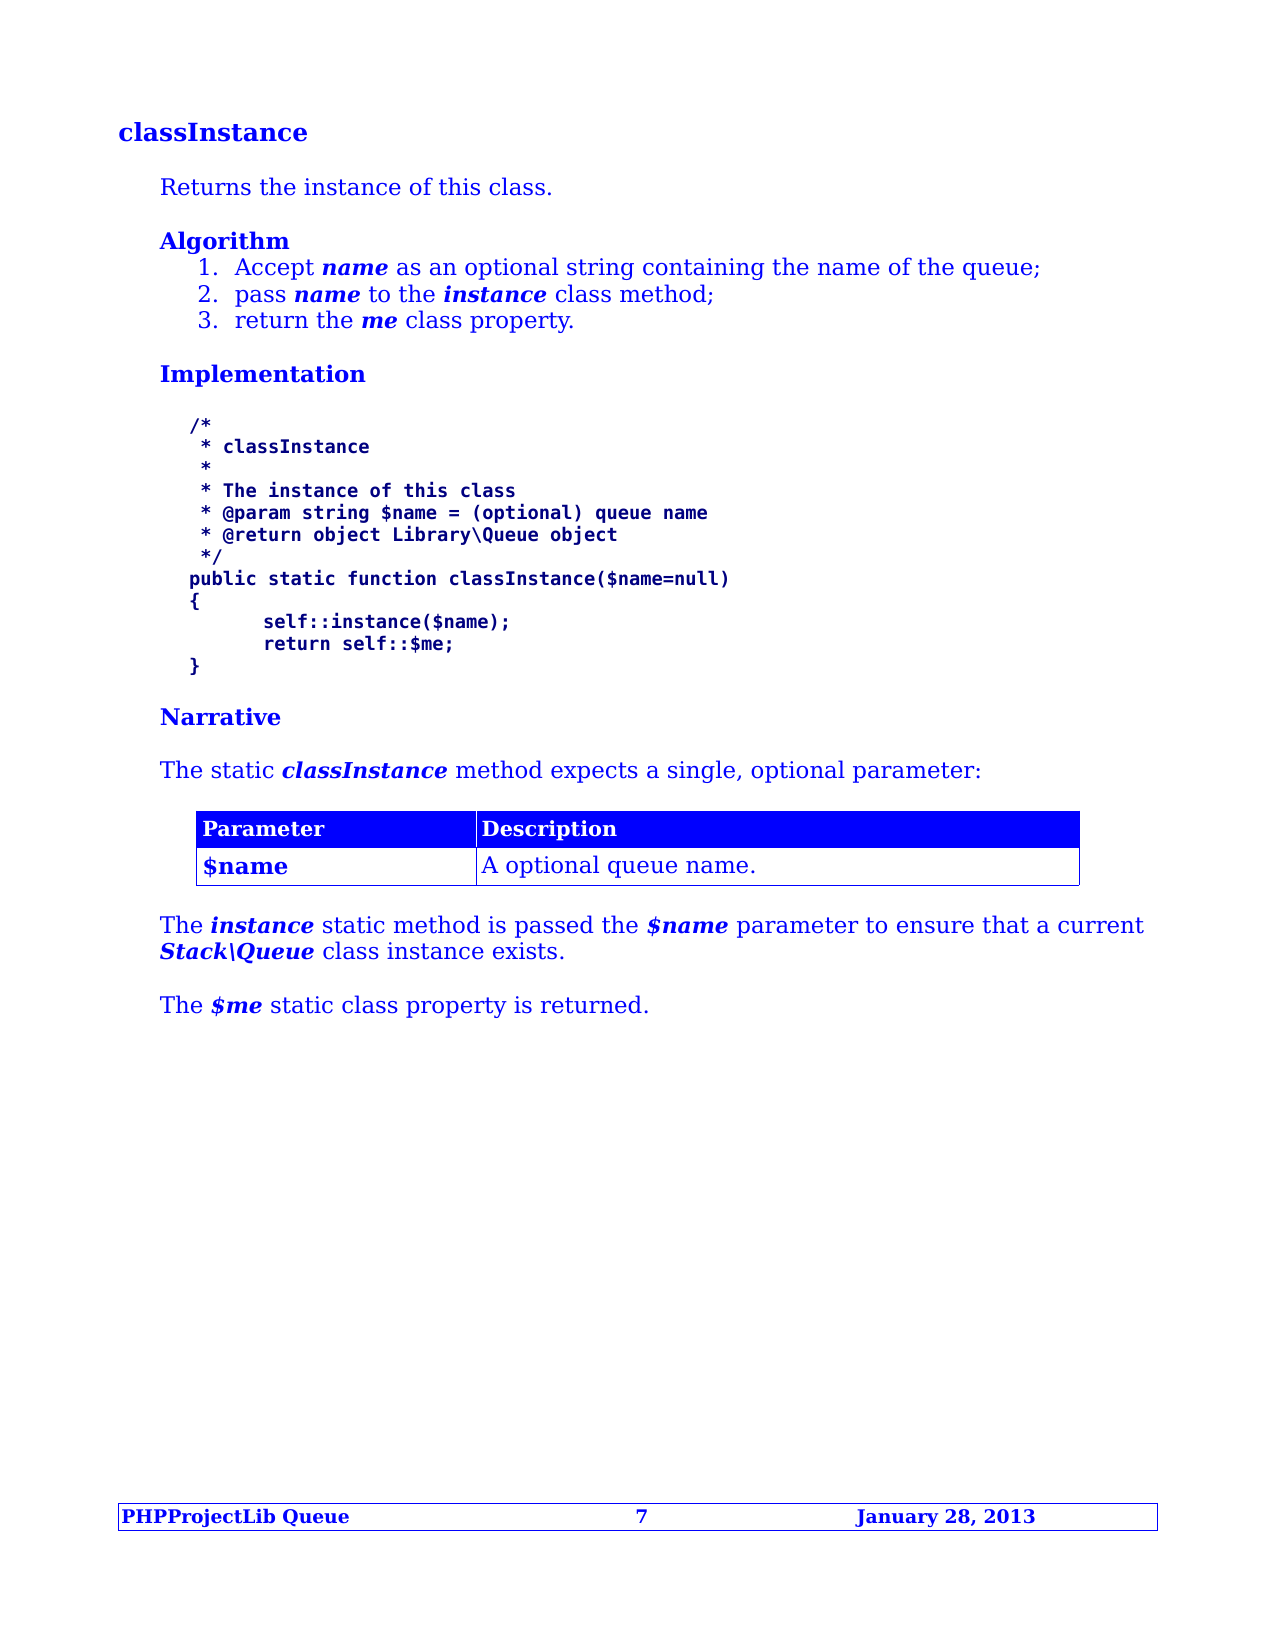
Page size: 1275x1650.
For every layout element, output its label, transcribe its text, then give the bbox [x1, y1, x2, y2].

list Accept name as an optional string containing the name of the queue; [197, 254, 1157, 281]
text The static classInstance method expects a single, optional parameter: [159, 757, 1157, 784]
list { [189, 589, 1157, 611]
text The instance static method is passed the $name parameter to ensure that a current Stack\Queue class instance exists. [159, 912, 1157, 965]
list pass name to the instance class method; [197, 281, 1157, 308]
text Returns the instance of this class. [159, 174, 1157, 201]
list */ [189, 546, 1157, 568]
table_header Description [477, 812, 1079, 847]
list public static function classInstance($name=null) [189, 568, 1157, 589]
list return self::$me; [189, 633, 1157, 655]
title classInstance [118, 118, 1157, 147]
list * The instance of this class [189, 480, 1157, 502]
table_header Parameter [197, 812, 476, 847]
list * classInstance [189, 436, 1157, 458]
list self::instance($name); [189, 611, 1157, 633]
list * @return object Library\Queue object [189, 524, 1157, 546]
list * [189, 458, 1157, 480]
text Algorithm [159, 227, 1157, 254]
list } [189, 655, 1157, 677]
text Narrative [159, 704, 1157, 731]
table_cell A optional queue name. [477, 848, 1079, 885]
text Implementation [159, 361, 1157, 388]
table_cell $name [197, 848, 476, 885]
list * @param string $name = (optional) queue name [189, 502, 1157, 524]
list return the me class property. [197, 308, 1157, 334]
text The $me static class property is returned. [159, 992, 1157, 1018]
list /* [189, 414, 1157, 436]
